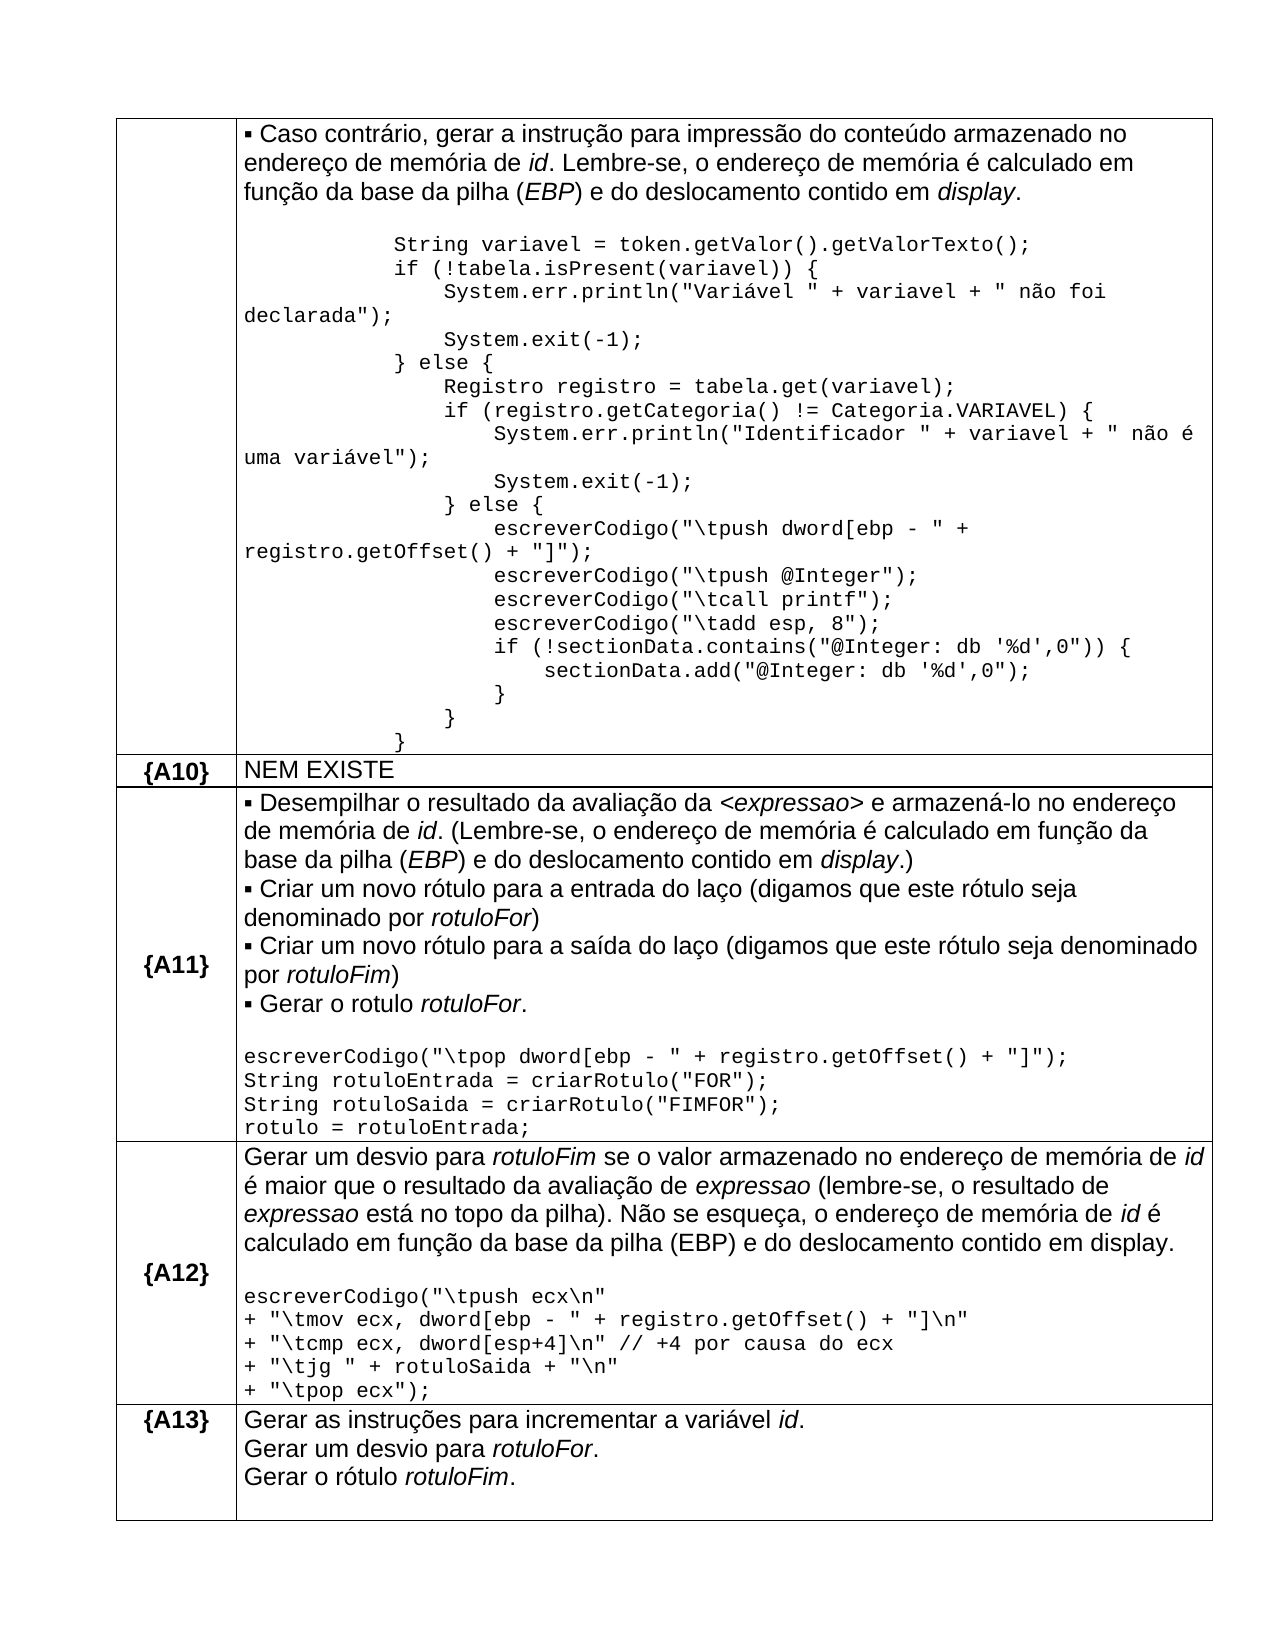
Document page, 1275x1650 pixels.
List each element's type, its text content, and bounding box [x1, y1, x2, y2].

table_cell {A10} [117, 755, 236, 786]
table_cell ▪ Caso contrário, gerar a instrução para impressão do conteúdo armazenado no endereço de memória de id. Lembre-se, o endereço de memória é calculado em função da base da pilha (EBP) e do deslocamento contido em display. String variavel = token.getValor().getValorTexto(); if (!tabela.isPresent(variavel)) { System.err.println("Variável " + variavel + " não foi declarada"); System.exit(-1); } else { Registro registro = tabela.get(variavel); if (registro.getCategoria() != Categoria.VARIAVEL) { System.err.println("Identificador " + variavel + " não é uma variável"); System.exit(-1); } else { escreverCodigo("\tpush dword[ebp - " + registro.getOffset() + "]"); escreverCodigo("\tpush @Integer"); escreverCodigo("\tcall printf"); escreverCodigo("\tadd esp, 8"); if (!sectionData.contains("@Integer: db '%d',0")) { sectionData.add("@Integer: db '%d',0"); } } } [237, 119, 1212, 754]
table_cell Gerar as instruções para incrementar a variável id. Gerar um desvio para rotuloFor. Gerar o rótulo rotuloFim. [237, 1405, 1212, 1520]
table_cell ▪ Desempilhar o resultado da avaliação da <expressao> e armazená-lo no endereço de memória de id. (Lembre-se, o endereço de memória é calculado em função da base da pilha (EBP) e do deslocamento contido em display.) ▪ Criar um novo rótulo para a entrada do laço (digamos que este rótulo seja denominado por rotuloFor) ▪ Criar um novo rótulo para a saída do laço (digamos que este rótulo seja denominado por rotuloFim) ▪ Gerar o rotulo rotuloFor. escreverCodigo("\tpop dword[ebp - " + registro.getOffset() + "]"); String rotuloEntrada = criarRotulo("FOR"); String rotuloSaida = criarRotulo("FIMFOR"); rotulo = rotuloEntrada; [237, 788, 1212, 1141]
table_cell Gerar um desvio para rotuloFim se o valor armazenado no endereço de memória de id é maior que o resultado da avaliação de expressao (lembre-se, o resultado de expressao está no topo da pilha). Não se esqueça, o endereço de memória de id é calculado em função da base da pilha (EBP) e do deslocamento contido em display. escreverCodigo("\tpush ecx\n" + "\tmov ecx, dword[ebp - " + registro.getOffset() + "]\n" + "\tcmp ecx, dword[esp+4]\n" // +4 por causa do ecx + "\tjg " + rotuloSaida + "\n" + "\tpop ecx"); [237, 1142, 1212, 1404]
table_cell {A11} [117, 788, 236, 1141]
table_cell {A12} [117, 1142, 236, 1404]
table_cell {A13} [117, 1405, 236, 1520]
table_cell NEM EXISTE [237, 755, 1212, 786]
table_cell [117, 119, 236, 754]
